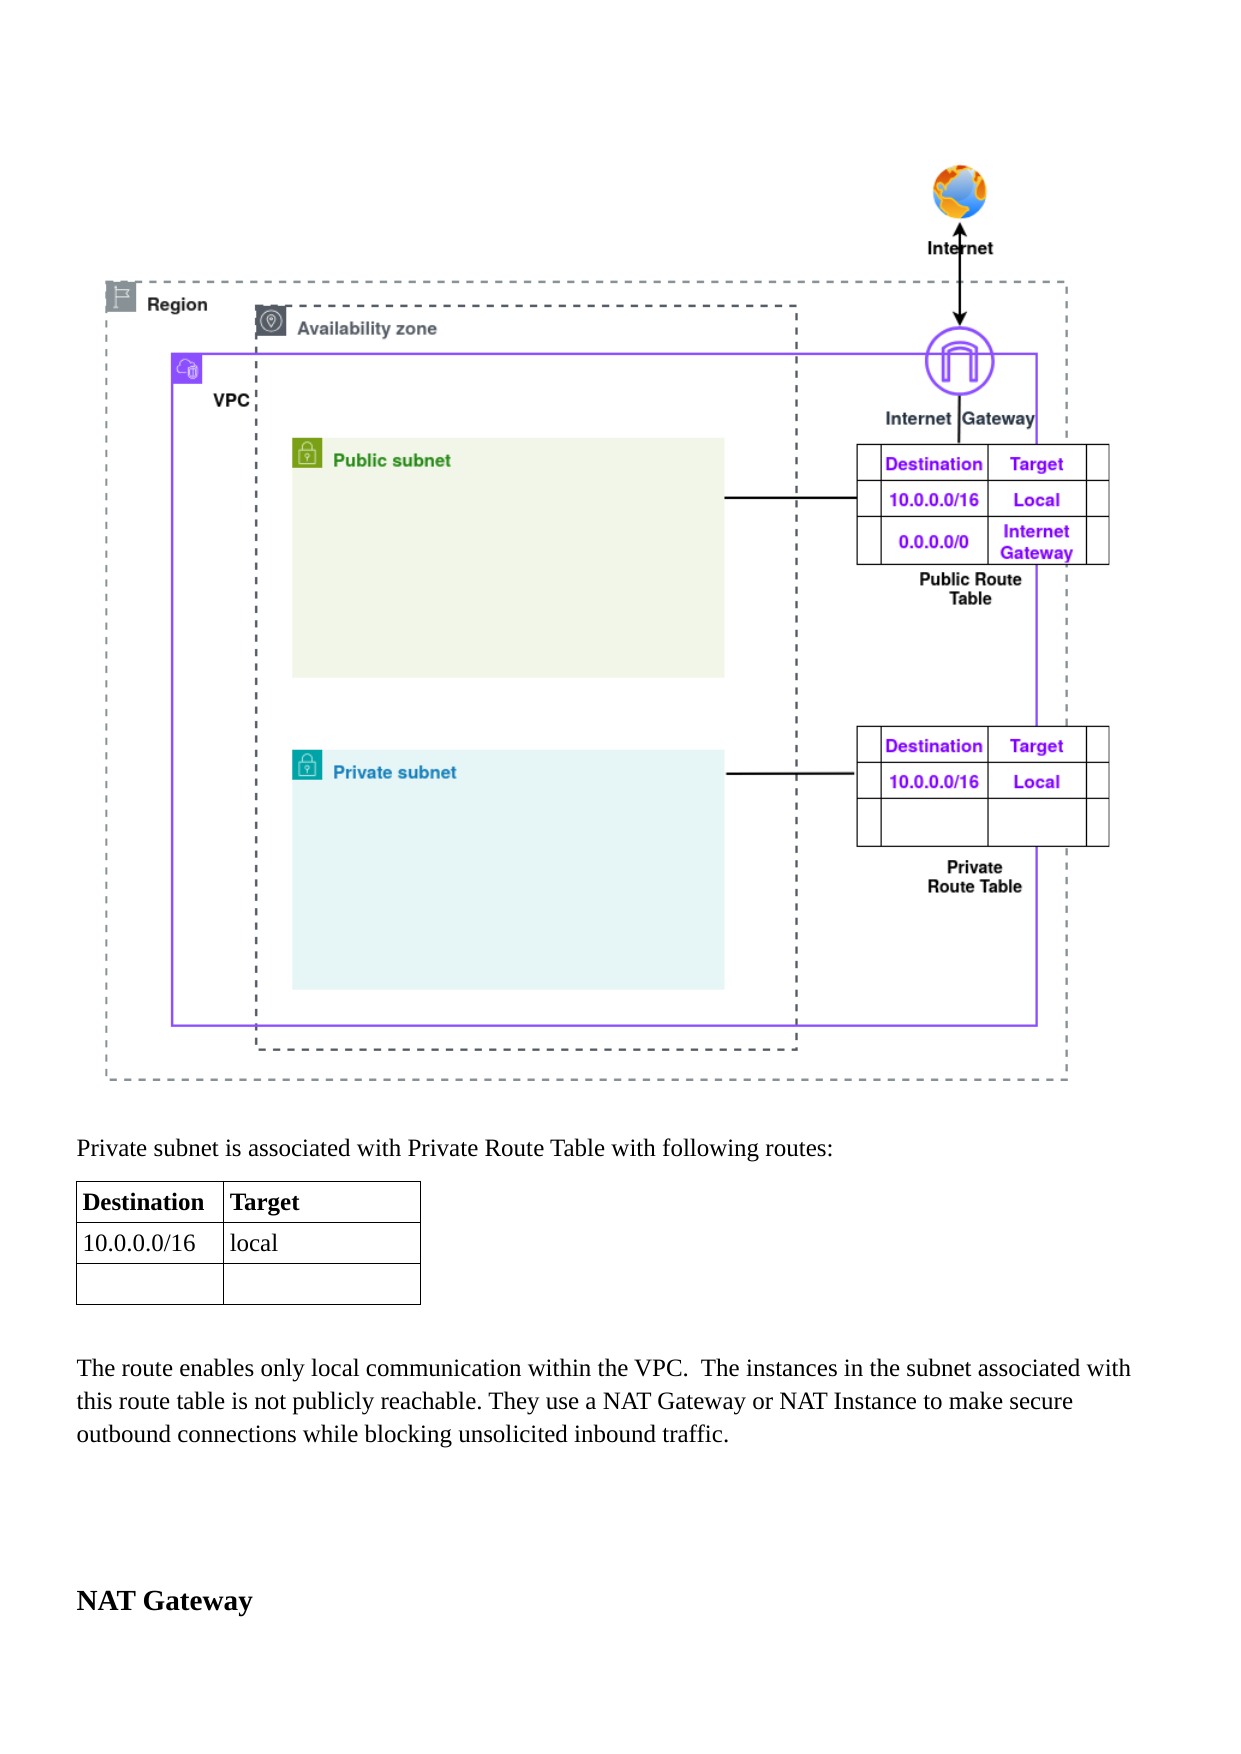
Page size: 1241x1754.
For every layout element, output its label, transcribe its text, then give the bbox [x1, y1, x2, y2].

table_cell [77, 1264, 223, 1304]
table_header Target [224, 1182, 420, 1222]
table_cell [224, 1264, 420, 1304]
table_header Destination [77, 1182, 223, 1222]
table_cell 10.0.0.0/16 [77, 1223, 223, 1263]
text Private subnet is associated with Private Route Table with following routes: [76, 1133, 1164, 1162]
picture [105, 162, 1110, 1081]
text The route enables only local communication within the VPC. The instances in the subnet associated with this route table is not publicly reachable. They use a NAT Gateway or NAT Instance to make secure outbound connections while blocking unsolicited inbound traffic. [76, 1353, 1164, 1448]
subtitle NAT Gateway [76, 1583, 1164, 1616]
table_cell local [224, 1223, 420, 1263]
